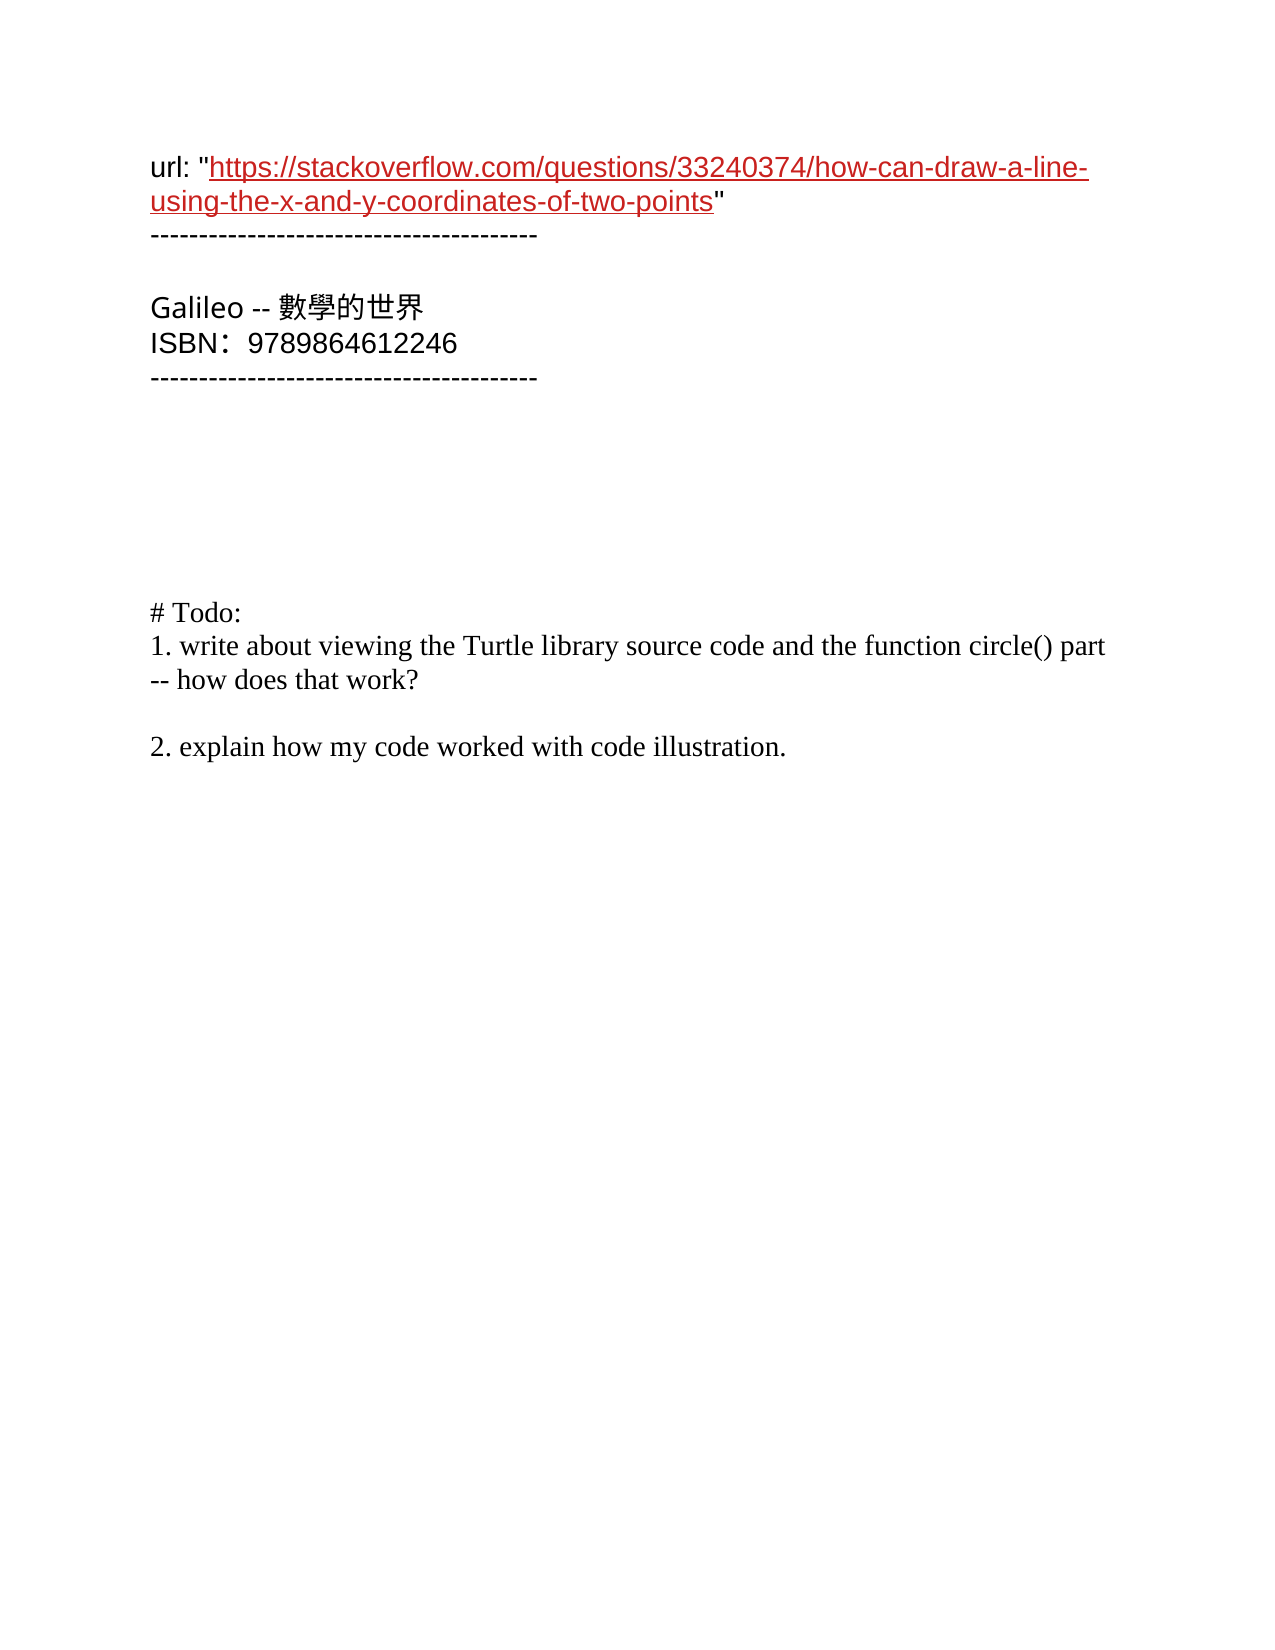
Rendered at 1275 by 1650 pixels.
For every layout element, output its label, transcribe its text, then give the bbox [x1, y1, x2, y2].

text 1. write about viewing the Turtle library source code and the function circle() part -- how does that work? [150, 628, 1125, 696]
text ISBN：9789864612246 [150, 327, 1125, 360]
text ---------------------------------------- [150, 360, 1125, 394]
text # Todo: [150, 595, 1125, 628]
text 2. explain how my code worked with code illustration. [150, 729, 1125, 763]
text url: "https://stackoverflow.com/questions/33240374/how-can-draw-a-line-using-the-x-and-y-coordinates-of-two-points" [150, 150, 1125, 217]
text Galileo -- 數學的世界 [150, 284, 1125, 327]
text ---------------------------------------- [150, 217, 1125, 251]
